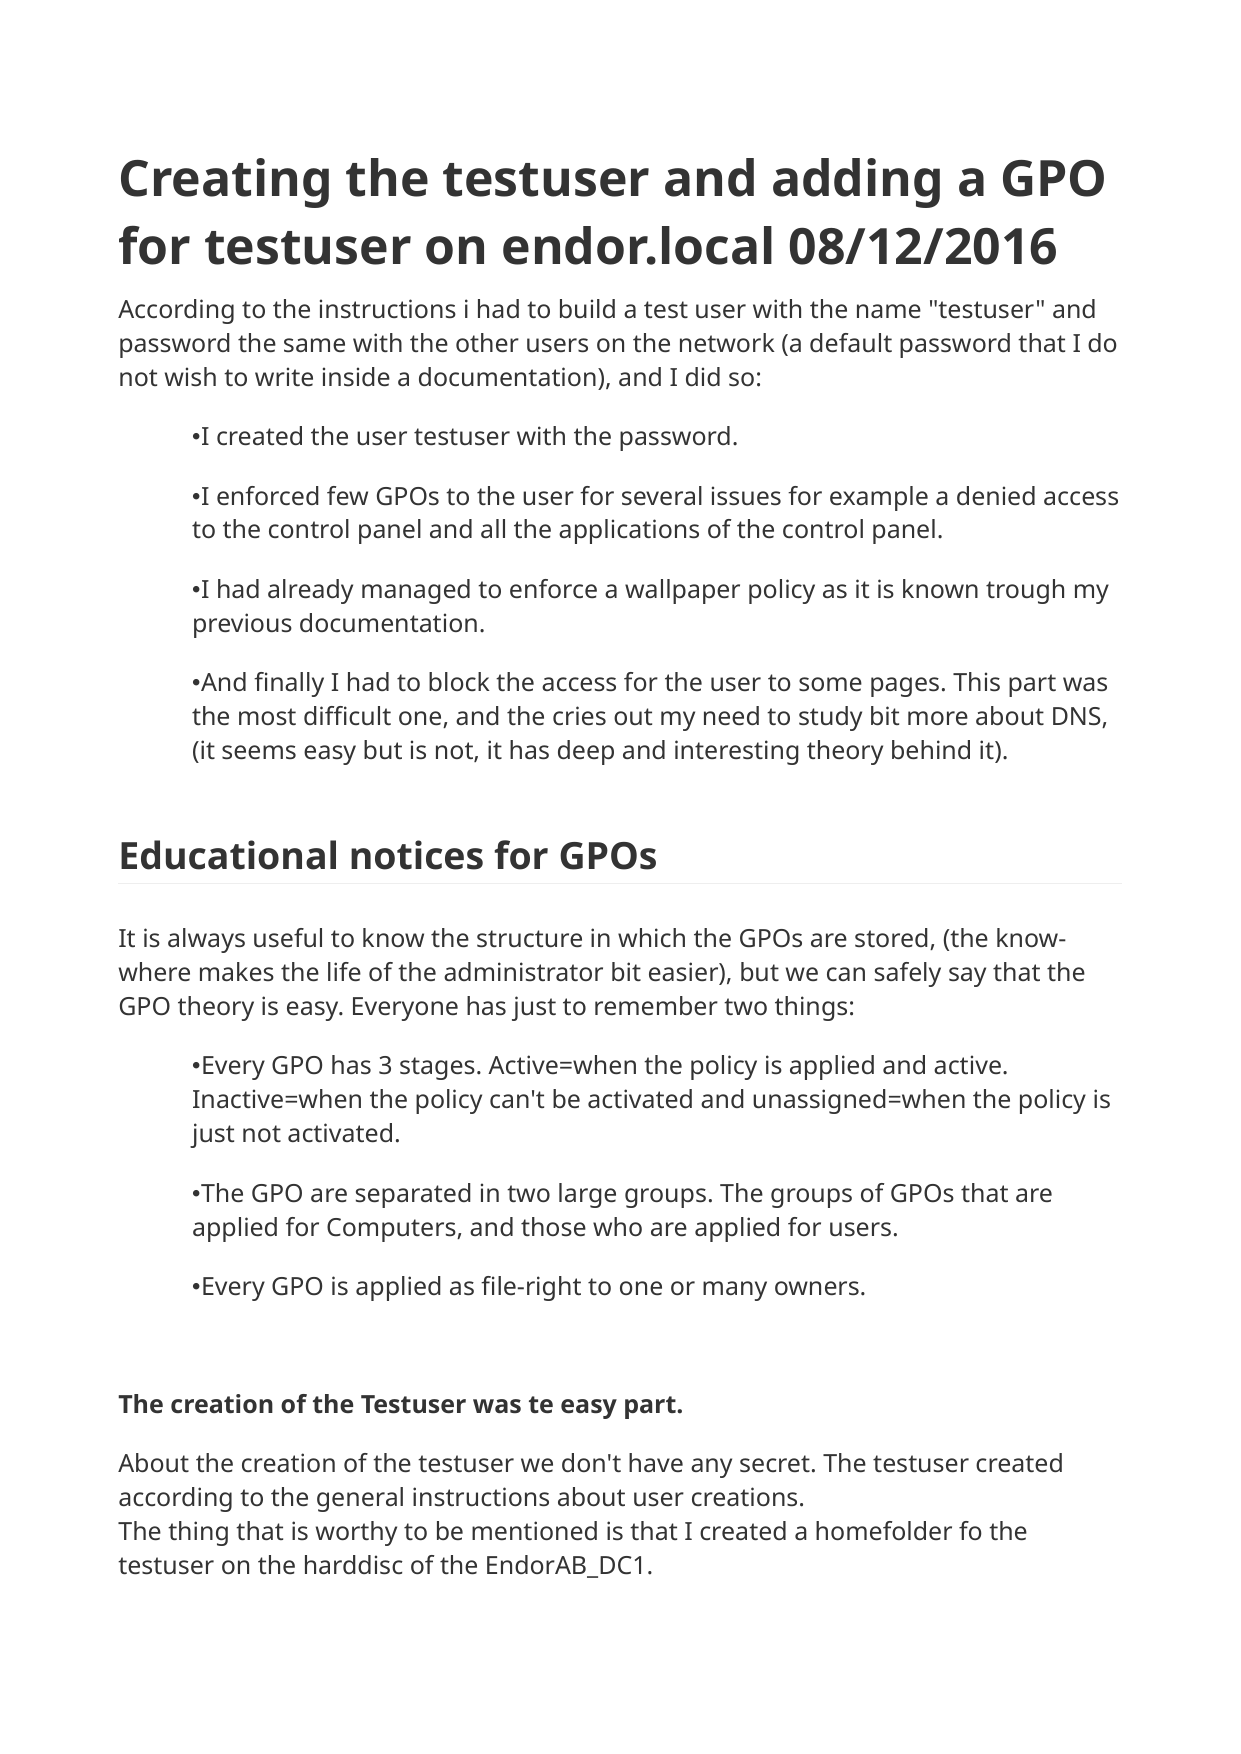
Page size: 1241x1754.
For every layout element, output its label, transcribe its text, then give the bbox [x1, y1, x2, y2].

list I had already managed to enforce a wallpaper policy as it is known trough my previous documentation. [118, 571, 1122, 639]
text About the creation of the testuser we don't have any secret. The testuser created according to the general instructions about user creations. The thing that is worthy to be mentioned is that I created a homefolder fo the testuser on the harddisc of the EndorAB_DC1. [118, 1446, 1122, 1582]
list The GPO are separated in two large groups. The groups of GPOs that are applied for Computers, and those who are applied for users. [118, 1175, 1122, 1243]
list I enforced few GPOs to the user for several issues for example a denied access to the control panel and all the applications of the control panel. [118, 478, 1122, 546]
list I created the user testuser with the password. [118, 419, 1122, 453]
list And finally I had to block the access for the user to some pages. This part was the most difficult one, and the cries out my need to study bit more about DNS, (it seems easy but is not, it has deep and interesting theory behind it). [118, 664, 1122, 767]
text The creation of the Testuser was te easy part. [118, 1386, 1122, 1421]
list Every GPO has 3 stages. Active=when the policy is applied and active. Inactive=when the policy can't be activated and unassigned=when the policy is just not activated. [118, 1048, 1122, 1150]
text According to the instructions i had to build a test user with the name "testuser" and password the same with the other users on the network (a default password that I do not wish to write inside a documentation), and I did so: [118, 292, 1122, 394]
subtitle Creating the testuser and adding a GPO for testuser on endor.local 08/12/2016 [118, 143, 1122, 279]
subtitle Educational notices for GPOs [118, 829, 1122, 883]
text It is always useful to know the structure in which the GPOs are stored, (the know-where makes the life of the administrator bit easier), but we can safely say that the GPO theory is easy. Everyone has just to remember two things: [118, 921, 1122, 1023]
list Every GPO is applied as file-right to one or many owners. [118, 1268, 1122, 1302]
